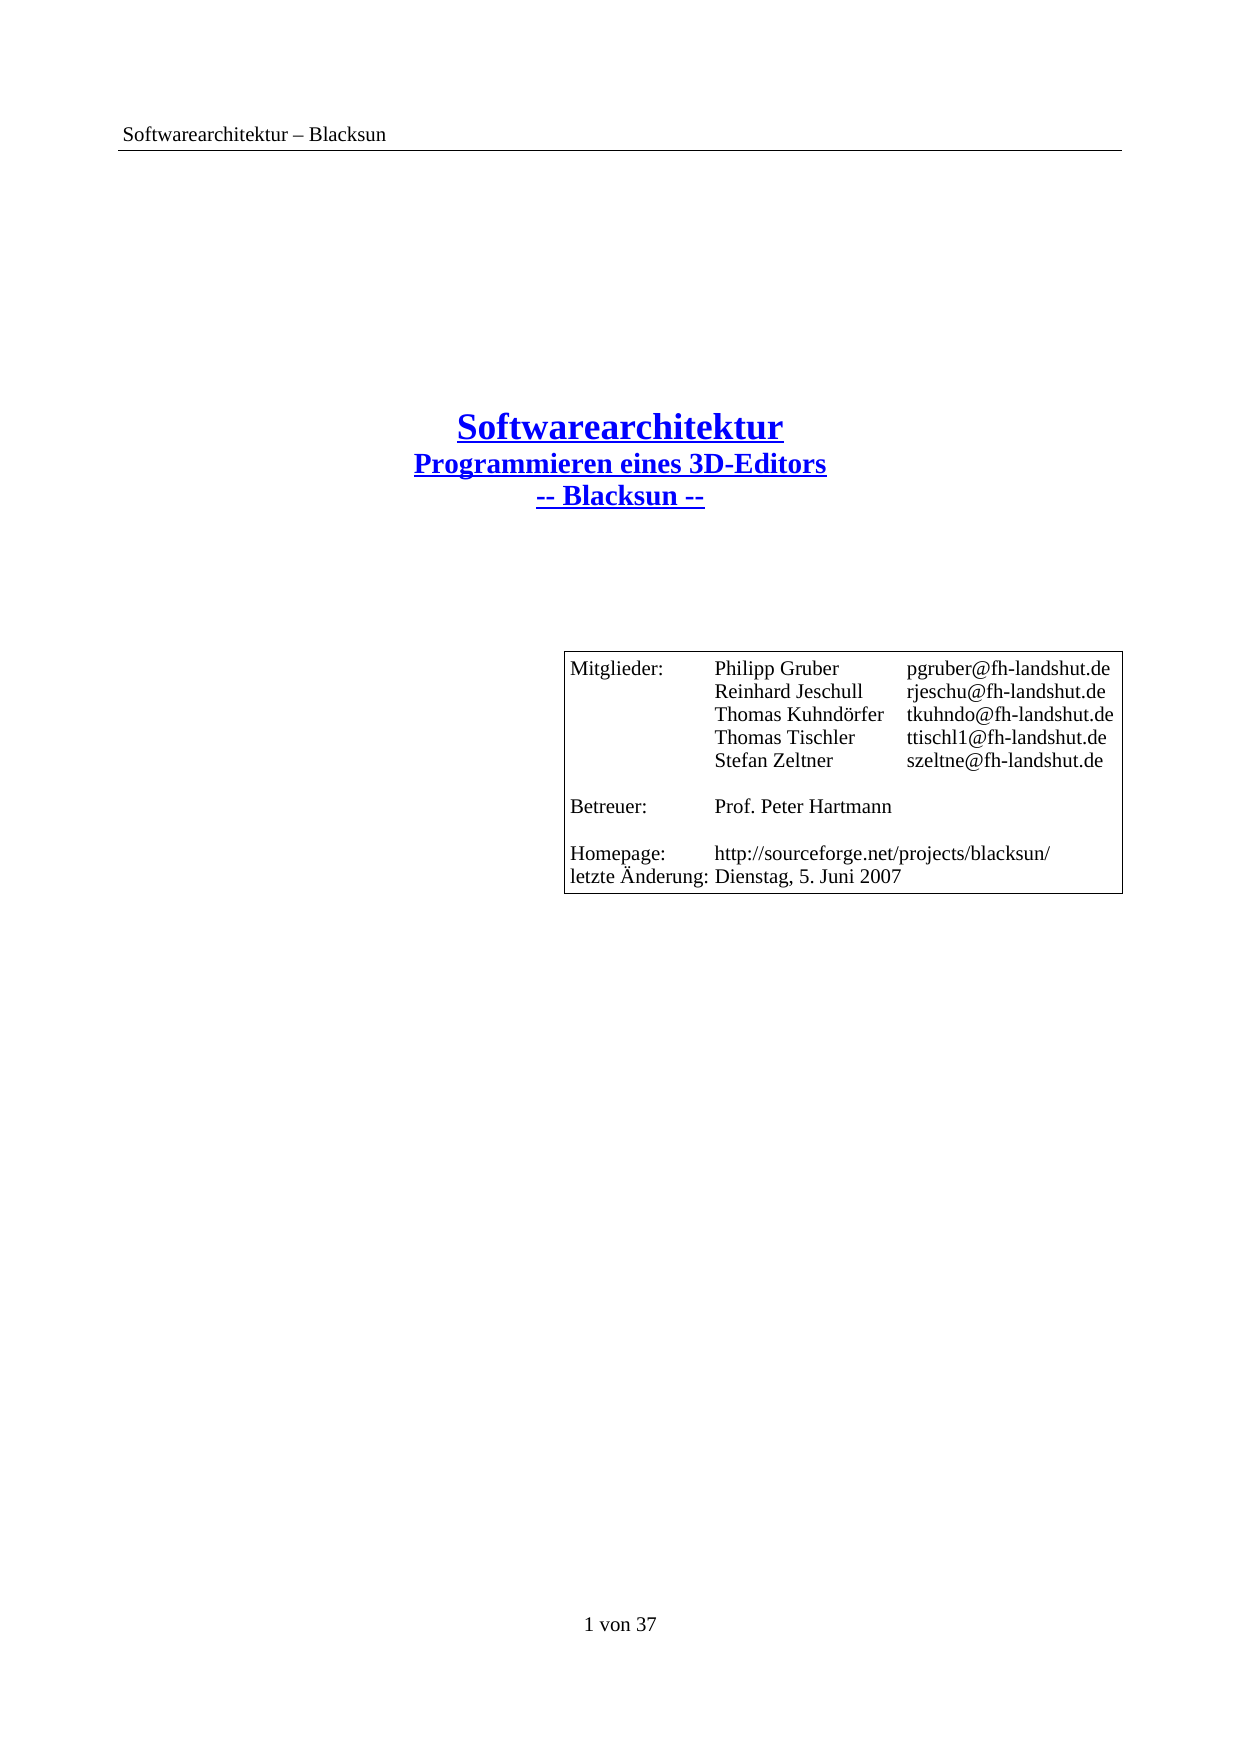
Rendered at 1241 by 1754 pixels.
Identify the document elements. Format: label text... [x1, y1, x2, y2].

text Programmieren eines 3D-Editors [118, 447, 1122, 479]
text Softwarearchitektur [118, 406, 1122, 447]
text -- Blacksun -- [118, 479, 1122, 512]
table_header Mitglieder: Philipp Gruber pgruber@fh-landshut.de Reinhard Jeschull rjeschu@fh-landshut.de Thomas Kuhndörfer tkuhndo@fh-landshut.de Thomas Tischler ttischl1@fh-landshut.de Stefan Zeltner szeltne@fh-landshut.de Betreuer: Prof. Peter Hartmann Homepage: http://sourceforge.net/projects/blacksun/ letzte Änderung: Dienstag, 5. Juni 2007 [565, 652, 1122, 893]
